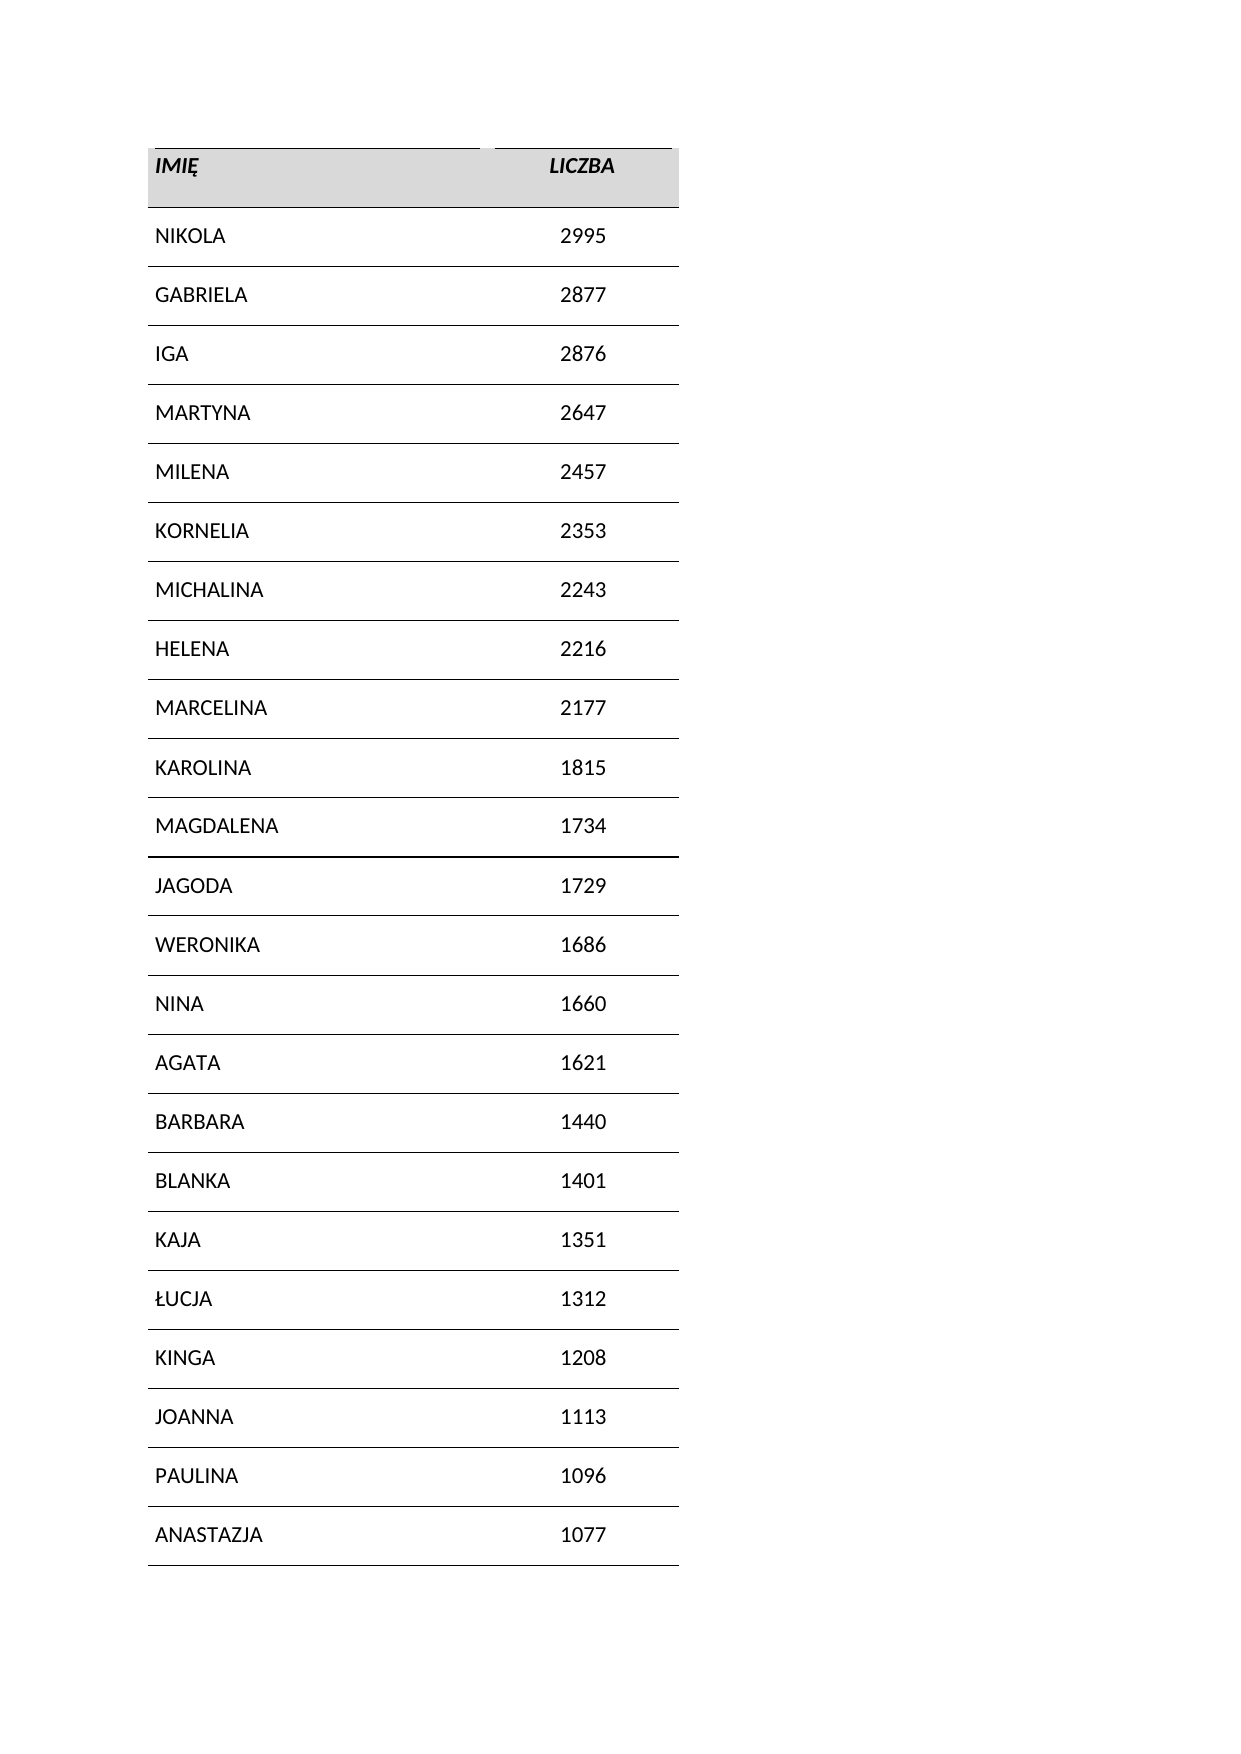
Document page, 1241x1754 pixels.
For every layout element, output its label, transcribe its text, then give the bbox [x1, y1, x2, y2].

table_cell 1621 [487, 1035, 679, 1093]
table_cell 1734 [487, 798, 679, 856]
table_header LICZBA [487, 148, 679, 207]
table_cell 1401 [487, 1153, 679, 1211]
table_cell NIKOLA [148, 208, 487, 266]
table_cell 1208 [487, 1330, 679, 1388]
table_cell PAULINA [148, 1448, 487, 1506]
table_cell 2216 [487, 621, 679, 679]
table_cell MILENA [148, 444, 487, 502]
table_cell KORNELIA [148, 503, 487, 561]
table_cell 1729 [487, 858, 679, 915]
table_cell NINA [148, 976, 487, 1033]
table_cell 2647 [487, 385, 679, 443]
table_cell 1815 [487, 739, 679, 797]
table_cell KAJA [148, 1212, 487, 1270]
table_cell KAROLINA [148, 739, 487, 797]
table_cell 2177 [487, 680, 679, 738]
table_cell ŁUCJA [148, 1271, 487, 1329]
table_cell 1351 [487, 1212, 679, 1270]
table_cell 2995 [487, 208, 679, 266]
table_cell AGATA [148, 1035, 487, 1093]
table_cell GABRIELA [148, 267, 487, 325]
table_cell 1096 [487, 1448, 679, 1506]
table_cell 1312 [487, 1271, 679, 1329]
table_cell 2243 [487, 562, 679, 620]
table_cell 1113 [487, 1389, 679, 1447]
table_cell MICHALINA [148, 562, 487, 620]
table_header IMIĘ [148, 148, 487, 207]
table_cell 2876 [487, 326, 679, 384]
table_cell MARCELINA [148, 680, 487, 738]
table_cell BARBARA [148, 1094, 487, 1152]
table_cell 2457 [487, 444, 679, 502]
table_cell IGA [148, 326, 487, 384]
table_cell JAGODA [148, 858, 487, 915]
table_cell 1686 [487, 916, 679, 974]
table_cell JOANNA [148, 1389, 487, 1447]
table_cell ANASTAZJA [148, 1507, 487, 1565]
table_cell MAGDALENA [148, 798, 487, 856]
table_cell 2353 [487, 503, 679, 561]
table_cell MARTYNA [148, 385, 487, 443]
table_cell WERONIKA [148, 916, 487, 974]
table_cell 2877 [487, 267, 679, 325]
table_cell HELENA [148, 621, 487, 679]
table_cell BLANKA [148, 1153, 487, 1211]
table_cell 1440 [487, 1094, 679, 1152]
table_cell 1077 [487, 1507, 679, 1565]
table_cell 1660 [487, 976, 679, 1033]
table_cell KINGA [148, 1330, 487, 1388]
